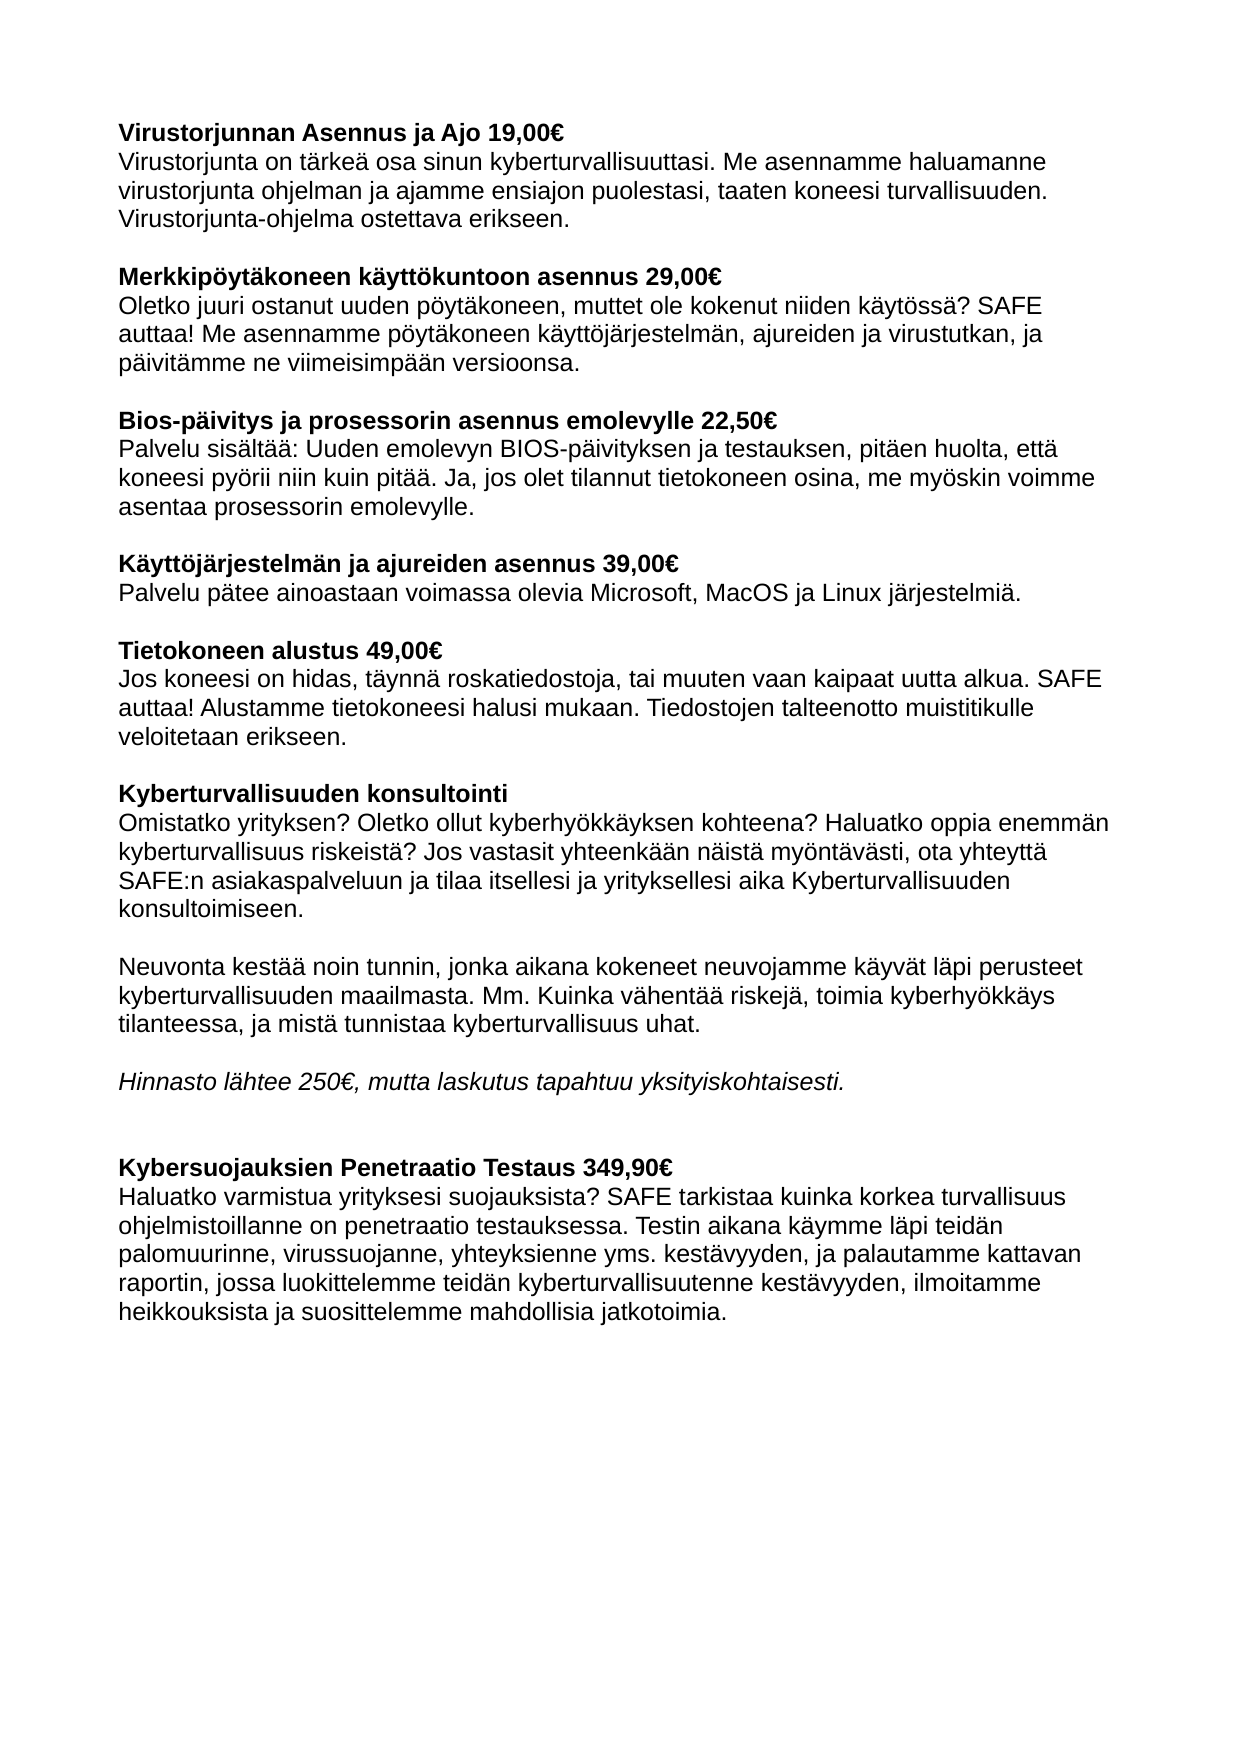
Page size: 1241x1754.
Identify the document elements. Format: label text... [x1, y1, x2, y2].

text Kyberturvallisuuden konsultointi [118, 779, 1122, 808]
text Merkkipöytäkoneen käyttökuntoon asennus 29,00€ [118, 262, 1122, 291]
text Haluatko varmistua yrityksesi suojauksista? SAFE tarkistaa kuinka korkea turvallisuus ohjelmistoillanne on penetraatio testauksessa. Testin aikana käymme läpi teidän palomuurinne, virussuojanne, yhteyksienne yms. kestävyyden, ja palautamme kattavan raportin, jossa luokittelemme teidän kyberturvallisuutenne kestävyyden, ilmoitamme heikkouksista ja suosittelemme mahdollisia jatkotoimia. [118, 1182, 1122, 1326]
text Omistatko yrityksen? Oletko ollut kyberhyökkäyksen kohteena? Haluatko oppia enemmän kyberturvallisuus riskeistä? Jos vastasit yhteenkään näistä myöntävästi, ota yhteyttä SAFE:n asiakaspalveluun ja tilaa itsellesi ja yrityksellesi aika Kyberturvallisuuden konsultoimiseen. Neuvonta kestää noin tunnin, jonka aikana kokeneet neuvojamme käyvät läpi perusteet kyberturvallisuuden maailmasta. Mm. Kuinka vähentää riskejä, toimia kyberhyökkäys tilanteessa, ja mistä tunnistaa kyberturvallisuus uhat. [118, 808, 1122, 1038]
text Oletko juuri ostanut uuden pöytäkoneen, muttet ole kokenut niiden käytössä? SAFE auttaa! Me asennamme pöytäkoneen käyttöjärjestelmän, ajureiden ja virustutkan, ja päivitämme ne viimeisimpään versioonsa. [118, 291, 1122, 377]
text Virustorjunnan Asennus ja Ajo 19,00€ [118, 118, 1122, 147]
text Kybersuojauksien Penetraatio Testaus 349,90€ [118, 1153, 1122, 1182]
text Palvelu pätee ainoastaan voimassa olevia Microsoft, MacOS ja Linux järjestelmiä. [118, 578, 1122, 607]
text Hinnasto lähtee 250€, mutta laskutus tapahtuu yksityiskohtaisesti. [118, 1067, 1122, 1096]
text Käyttöjärjestelmän ja ajureiden asennus 39,00€ [118, 549, 1122, 578]
text Palvelu sisältää: Uuden emolevyn BIOS-päivityksen ja testauksen, pitäen huolta, että koneesi pyörii niin kuin pitää. Ja, jos olet tilannut tietokoneen osina, me myöskin voimme asentaa prosessorin emolevylle. [118, 434, 1122, 521]
text Bios-päivitys ja prosessorin asennus emolevylle 22,50€ [118, 406, 1122, 434]
text Tietokoneen alustus 49,00€ [118, 636, 1122, 664]
text Jos koneesi on hidas, täynnä roskatiedostoja, tai muuten vaan kaipaat uutta alkua. SAFE auttaa! Alustamme tietokoneesi halusi mukaan. Tiedostojen talteenotto muistitikulle veloitetaan erikseen. [118, 664, 1122, 751]
text Virustorjunta on tärkeä osa sinun kyberturvallisuuttasi. Me asennamme haluamanne virustorjunta ohjelman ja ajamme ensiajon puolestasi, taaten koneesi turvallisuuden. Virustorjunta-ohjelma ostettava erikseen. [118, 147, 1122, 233]
